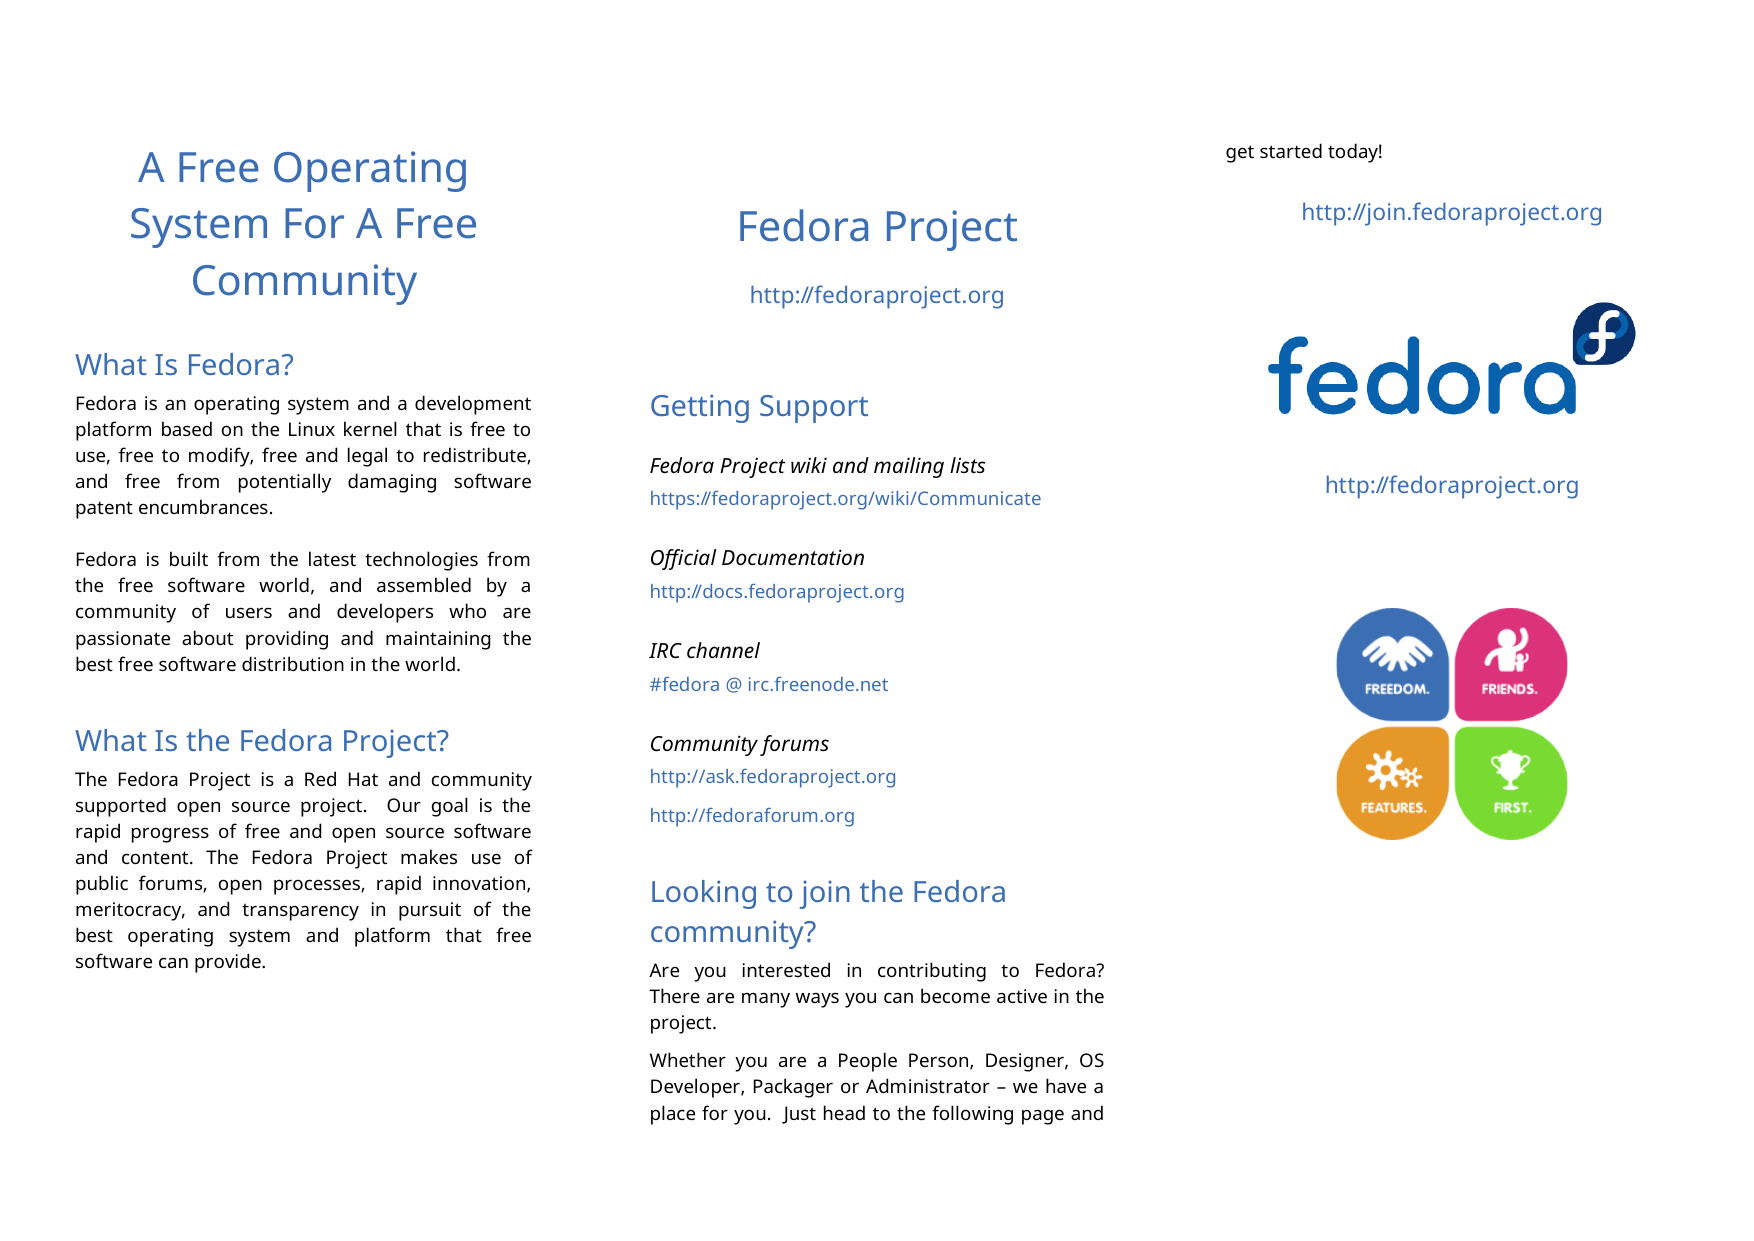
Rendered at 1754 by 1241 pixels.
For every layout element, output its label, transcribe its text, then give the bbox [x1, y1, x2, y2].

text Whether you are a People Person, Designer, OS Developer, Packager or Administrator – we have a place for you. Just head to the following page and [649, 1047, 1105, 1125]
subtitle What Is the Fedora Project? [75, 721, 532, 760]
subtitle Getting Support [649, 386, 1105, 425]
picture [1266, 300, 1639, 416]
subtitle http://fedoraproject.org [1225, 469, 1679, 500]
text The Fedora Project is a Red Hat and community supported open source project. Our goal is the rapid progress of free and open source software and content. The Fedora Project makes use of public forums, open processes, rapid innovation, meritocracy, and transparency in pursuit of the best operating system and platform that free software can provide. [75, 766, 532, 974]
subtitle http://fedoraproject.org [649, 279, 1105, 310]
text get started today! [1225, 137, 1679, 163]
subtitle http://join.fedoraproject.org [1225, 196, 1679, 227]
text https://fedoraproject.org/wiki/Communicate [649, 485, 1105, 511]
text http://docs.fedoraproject.org [649, 578, 1105, 604]
subtitle Fedora Project [649, 196, 1105, 253]
subtitle A Free Operating System For A Free Community [75, 137, 532, 307]
subtitle Fedora Project wiki and mailing lists [649, 451, 1105, 479]
subtitle Looking to join the Fedora community? [649, 872, 1105, 951]
subtitle Official Documentation [649, 543, 1105, 572]
subtitle IRC channel [649, 636, 1105, 664]
text Are you interested in contributing to Fedora? There are many ways you can become active in the project. [649, 957, 1105, 1035]
subtitle What Is Fedora? [75, 344, 532, 384]
text http://ask.fedoraproject.org [649, 763, 1105, 789]
text Fedora is an operating system and a development platform based on the Linux kernel that is free to use, free to modify, free and legal to redistribute, and free from potentially damaging software patent encumbrances. Fedora is built from the latest technologies from the free software world, and assembled by a community of users and developers who are passionate about providing and maintaining the best free software distribution in the world. [75, 390, 532, 677]
subtitle Community forums [649, 728, 1105, 757]
picture [1336, 608, 1568, 840]
text #fedora @ irc.freenode.net [649, 671, 1105, 697]
text http://fedoraforum.org [649, 802, 1105, 828]
